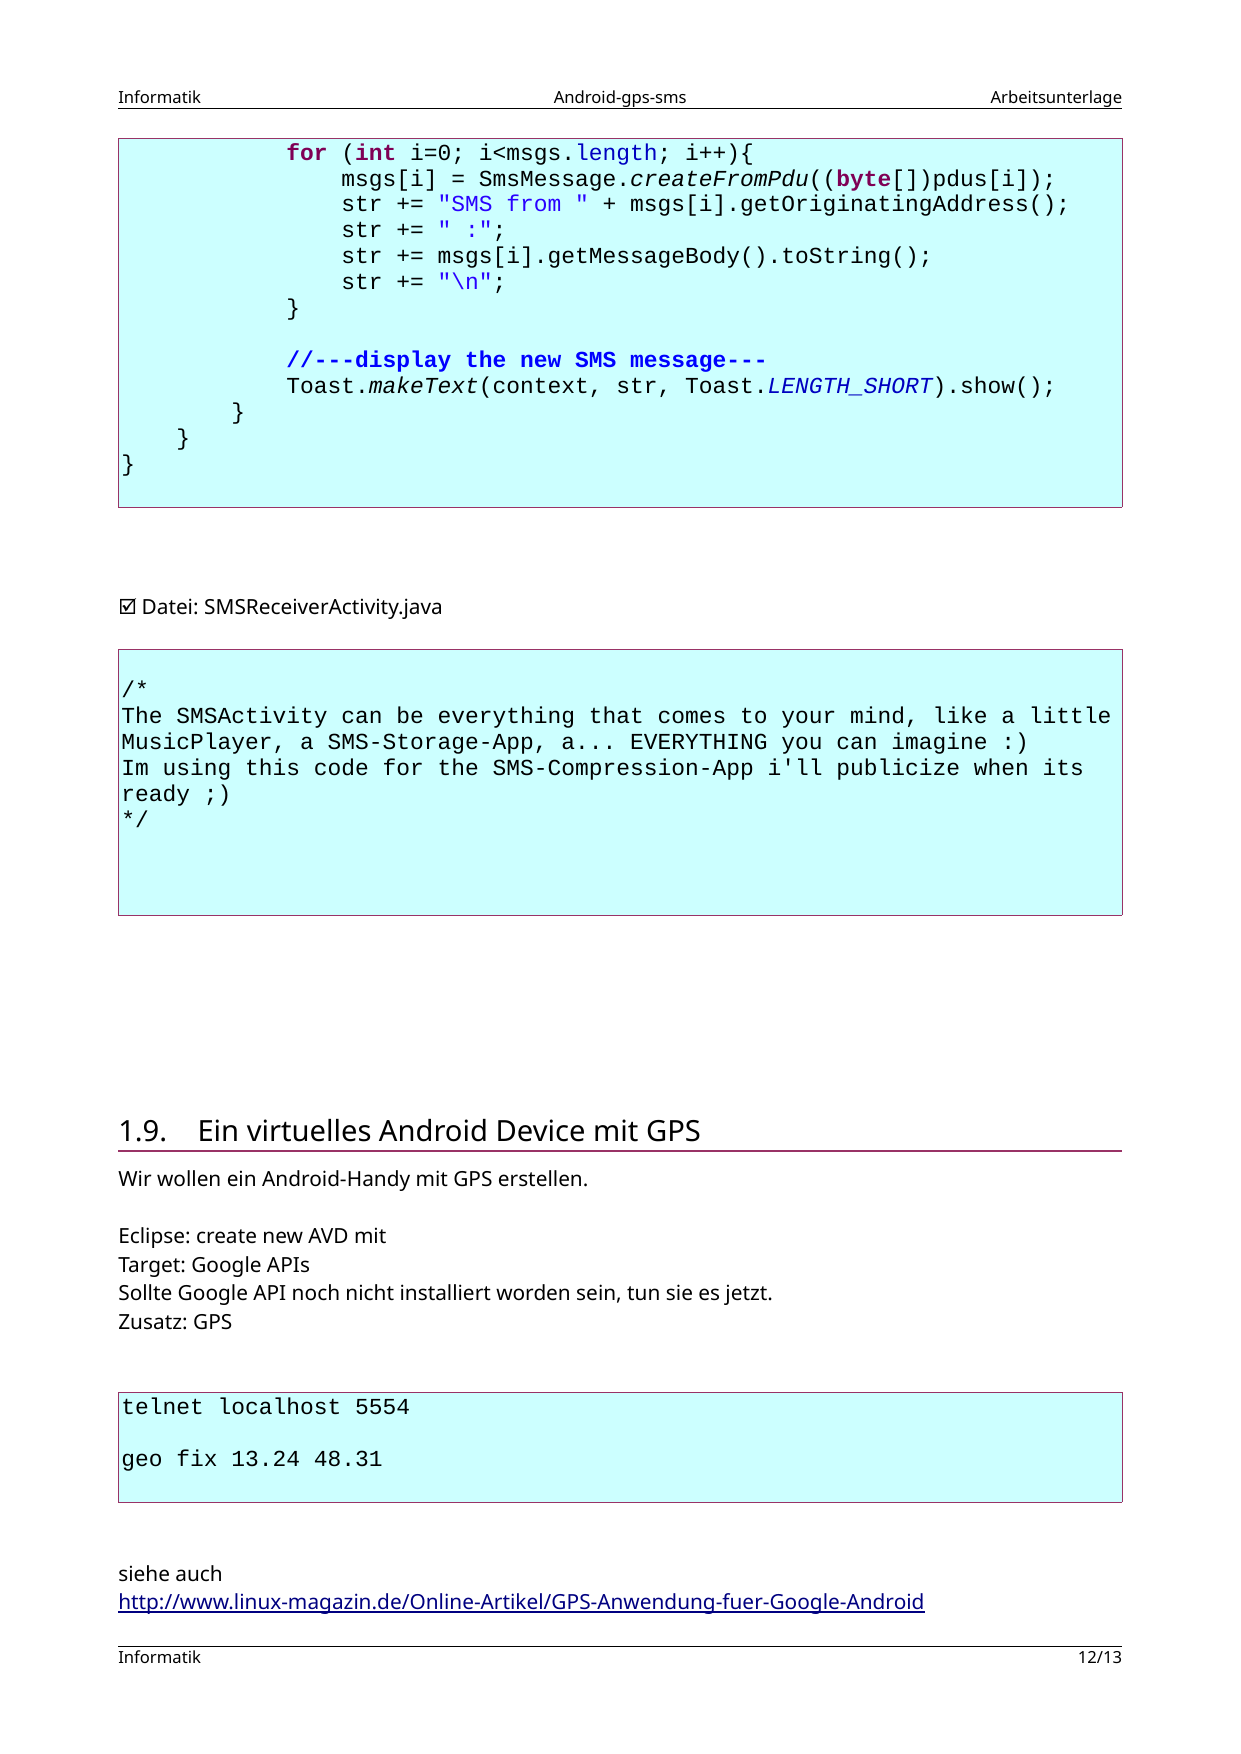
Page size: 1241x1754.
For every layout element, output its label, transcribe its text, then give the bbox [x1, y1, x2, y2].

text } [119, 293, 1122, 319]
text Im using this code for the SMS-Compression-App i'll publicize when its ready ;) [119, 753, 1122, 805]
subtitle Ein virtuelles Android Device mit GPS [118, 1110, 1122, 1150]
text //---display the new SMS message--- [119, 345, 1122, 371]
text Wir wollen ein Android-Handy mit GPS erstellen. [118, 1164, 1122, 1193]
text Zusatz: GPS [118, 1307, 1122, 1335]
text } [119, 397, 1122, 423]
text str += " :"; [119, 216, 1122, 242]
text } [119, 423, 1122, 449]
text Target: Google APIs [118, 1250, 1122, 1278]
text The SMSActivity can be everything that comes to your mind, like a little MusicPlayer, a SMS-Storage-App, a... EVERYTHING you can imagine :) [119, 701, 1122, 753]
text Toast.makeText(context, str, Toast.LENGTH_SHORT).show(); [119, 371, 1122, 397]
text geo fix 13.24 48.31 [119, 1444, 1122, 1470]
text */ [119, 805, 1122, 831]
text str += "\n"; [119, 268, 1122, 293]
text msgs[i] = SmsMessage.createFromPdu((byte[])pdus[i]); [119, 164, 1122, 190]
text Eclipse: create new AVD mit [118, 1221, 1122, 1250]
text http://www.linux-magazin.de/Online-Artikel/GPS-Anwendung-fuer-Google-Android [118, 1587, 1122, 1616]
text for (int i=0; i<msgs.length; i++){ [119, 139, 1122, 164]
text telnet localhost 5554 [119, 1393, 1122, 1418]
text str += "SMS from " + msgs[i].getOriginatingAddress(); [119, 190, 1122, 216]
text /* [119, 675, 1122, 701]
text } [119, 449, 1122, 475]
text str += msgs[i].getMessageBody().toString(); [119, 242, 1122, 268]
text Sollte Google API noch nicht installiert worden sein, tun sie es jetzt. [118, 1278, 1122, 1307]
list Datei: SMSReceiverActivity.java [118, 592, 1122, 621]
text siehe auch [118, 1559, 1122, 1587]
